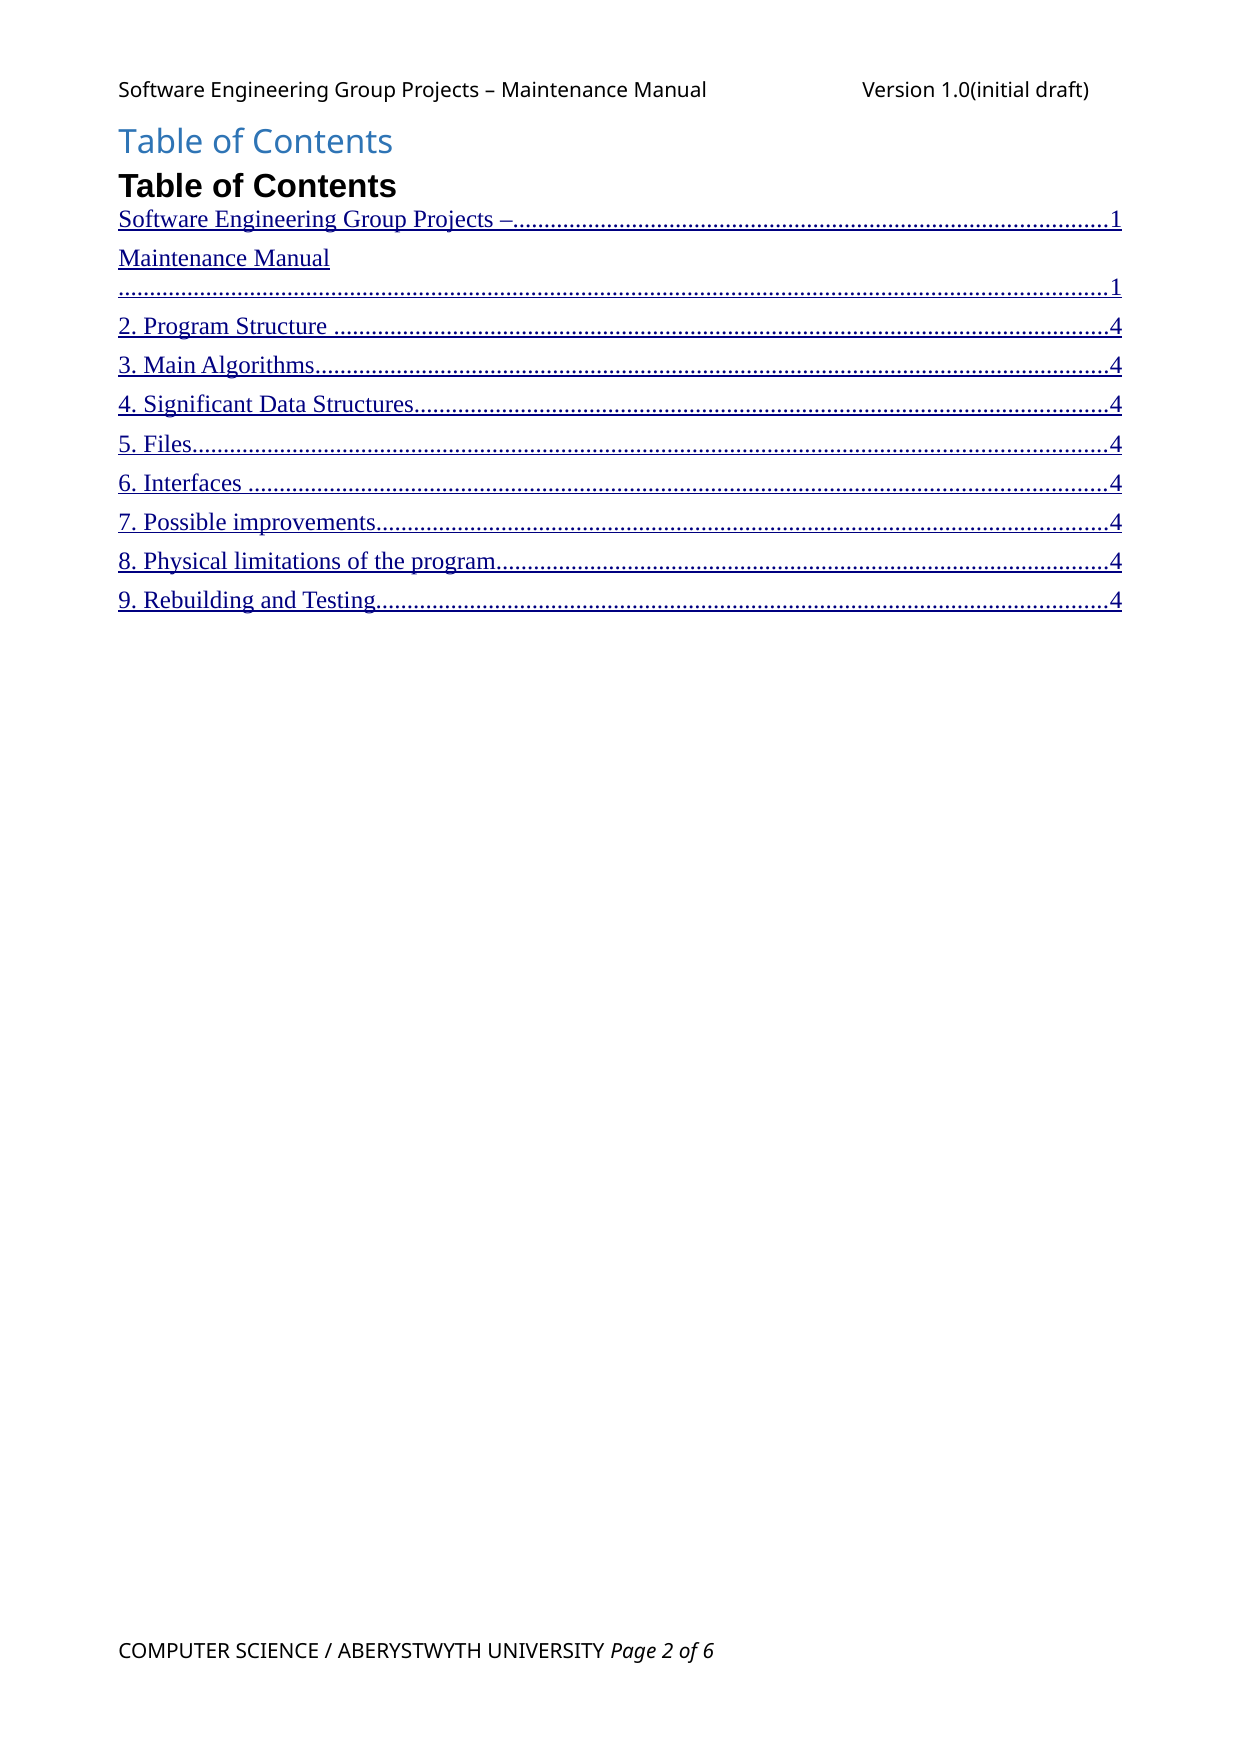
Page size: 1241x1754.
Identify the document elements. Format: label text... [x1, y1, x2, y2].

subtitle Table of Contents [118, 166, 1122, 204]
text 2. Program Structure 4 [118, 311, 1122, 336]
text 7. Possible improvements 4 [118, 507, 1122, 532]
text 5. Files 4 [118, 429, 1122, 454]
text 8. Physical limitations of the program 4 [118, 546, 1122, 571]
text 4. Significant Data Structures 4 [118, 389, 1122, 414]
text 9. Rebuilding and Testing 4 [118, 585, 1122, 610]
text Maintenance Manual 1 [118, 243, 1122, 297]
text Software Engineering Group Projects – 1 [118, 204, 1122, 229]
subtitle Table of Contents [118, 118, 1122, 163]
text 3. Main Algorithms 4 [118, 350, 1122, 375]
text 6. Interfaces 4 [118, 468, 1122, 493]
